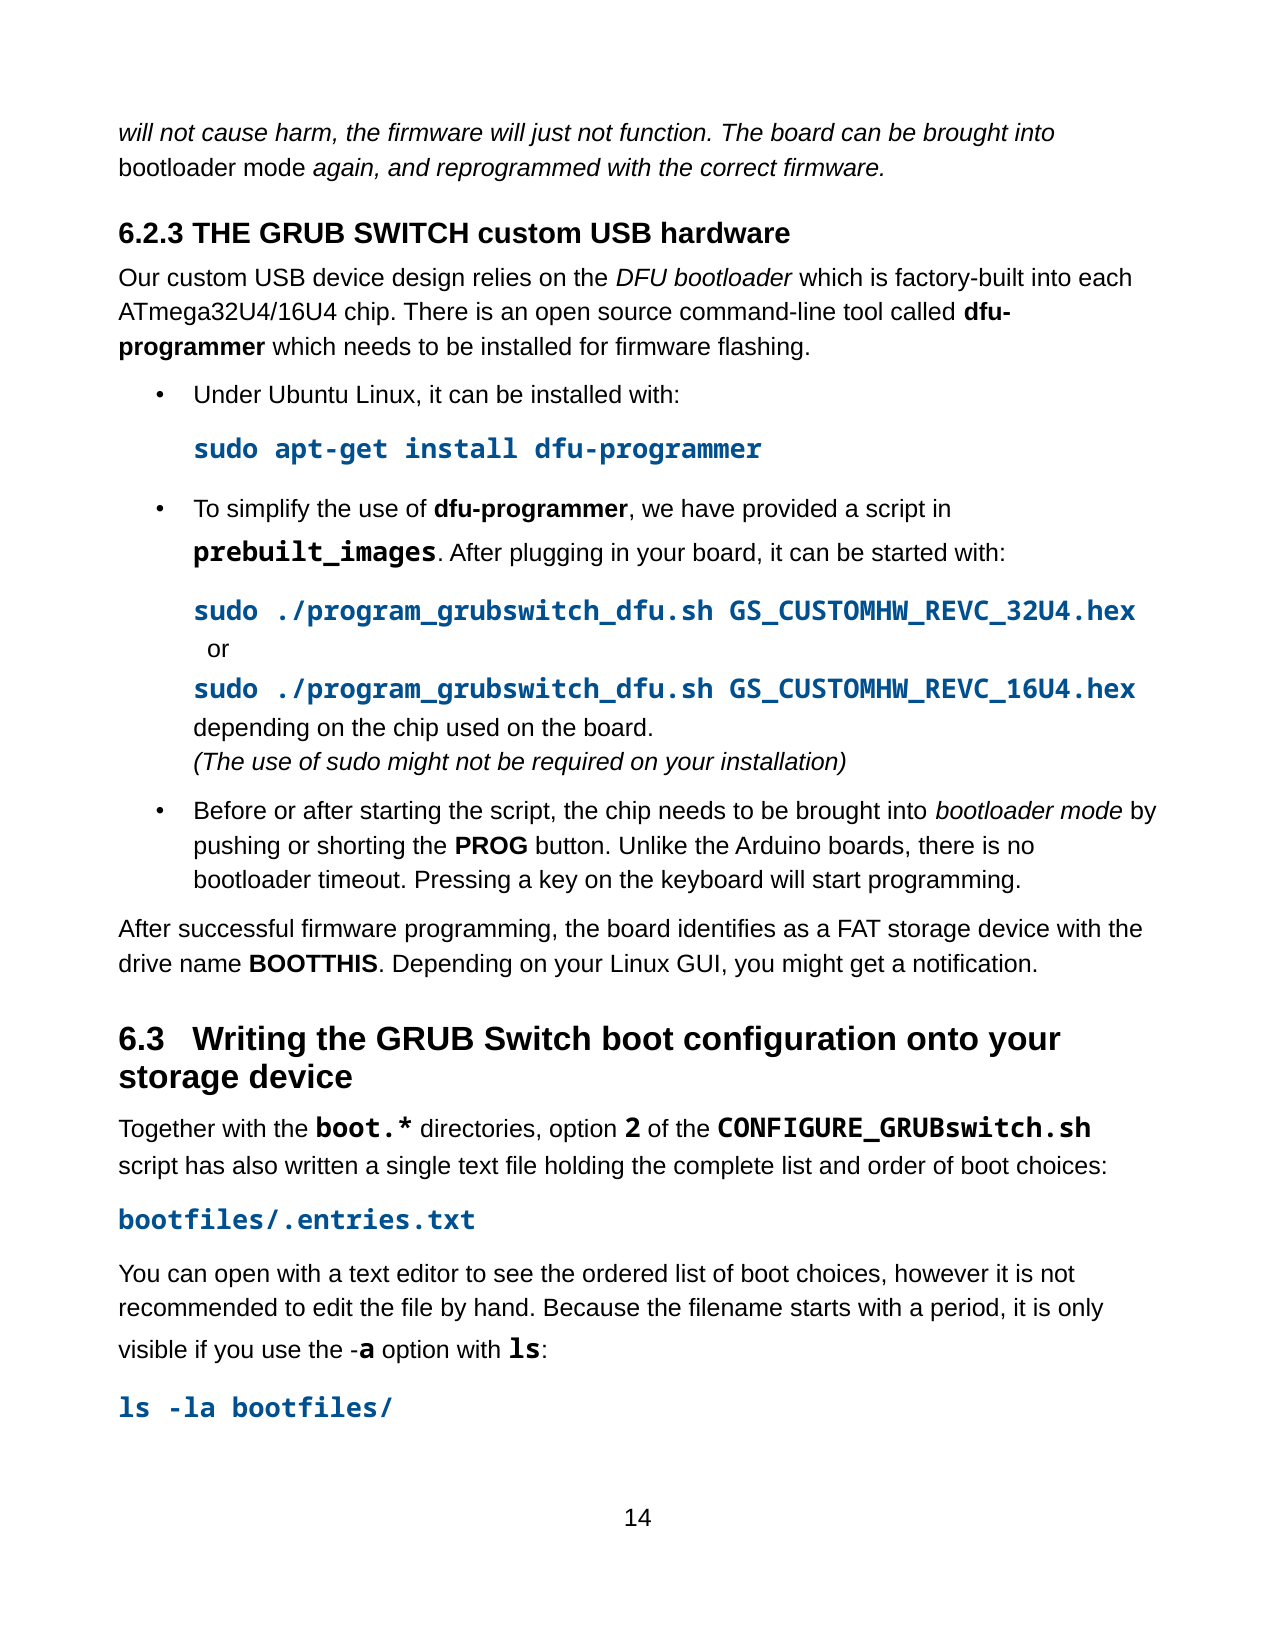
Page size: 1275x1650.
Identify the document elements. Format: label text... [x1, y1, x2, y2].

text Our custom USB device design relies on the DFU bootloader which is factory-built into each ATmega32U4/16U4 chip. There is an open source command-line tool called dfu-programmer which needs to be installed for firmware flashing. [118, 262, 1157, 360]
list To simplify the use of dfu-programmer, we have provided a script in prebuilt_images. After plugging in your board, it can be started with: [156, 488, 1157, 569]
text will not cause harm, the firmware will just not function. The board can be brought into bootloader mode again, and reprogrammed with the correct firmware. [118, 118, 1157, 181]
text Together with the boot.* directories, option 2 of the CONFIGURE_GRUBswitch.sh script has also written a single text file holding the complete list and order of boot choices: [118, 1108, 1157, 1180]
list sudo apt-get install dfu-programmer [156, 430, 1157, 467]
list Under Ubuntu Linux, it can be installed with: [156, 381, 1157, 409]
subtitle Writing the GRUB Switch boot configuration onto your storage device [118, 1019, 1157, 1096]
text ls -la bootfiles/ [118, 1388, 1157, 1425]
subtitle THE GRUB SWITCH custom USB hardware [118, 216, 1157, 250]
text bootfiles/.entries.txt [118, 1200, 1157, 1237]
text You can open with a text editor to see the ordered list of boot choices, however it is not recommended to edit the file by hand. Because the filename starts with a period, it is only visible if you use the -a option with ls: [118, 1259, 1157, 1366]
list sudo ./program_grubswitch_dfu.sh GS_CUSTOMHW_REVC_32U4.hex or sudo ./program_grubswitch_dfu.sh GS_CUSTOMHW_REVC_16U4.hex depending on the chip used on the board. (The use of sudo might not be required on your installation) [156, 591, 1157, 776]
text After successful firmware programming, the board identifies as a FAT storage device with the drive name BOOTTHIS. Depending on your Linux GUI, you might get a notification. [118, 914, 1157, 977]
list Before or after starting the script, the chip needs to be brought into bootloader mode by pushing or shorting the PROG button. Unlike the Arduino boards, there is no bootloader timeout. Pressing a key on the keyboard will start programming. [156, 796, 1157, 894]
